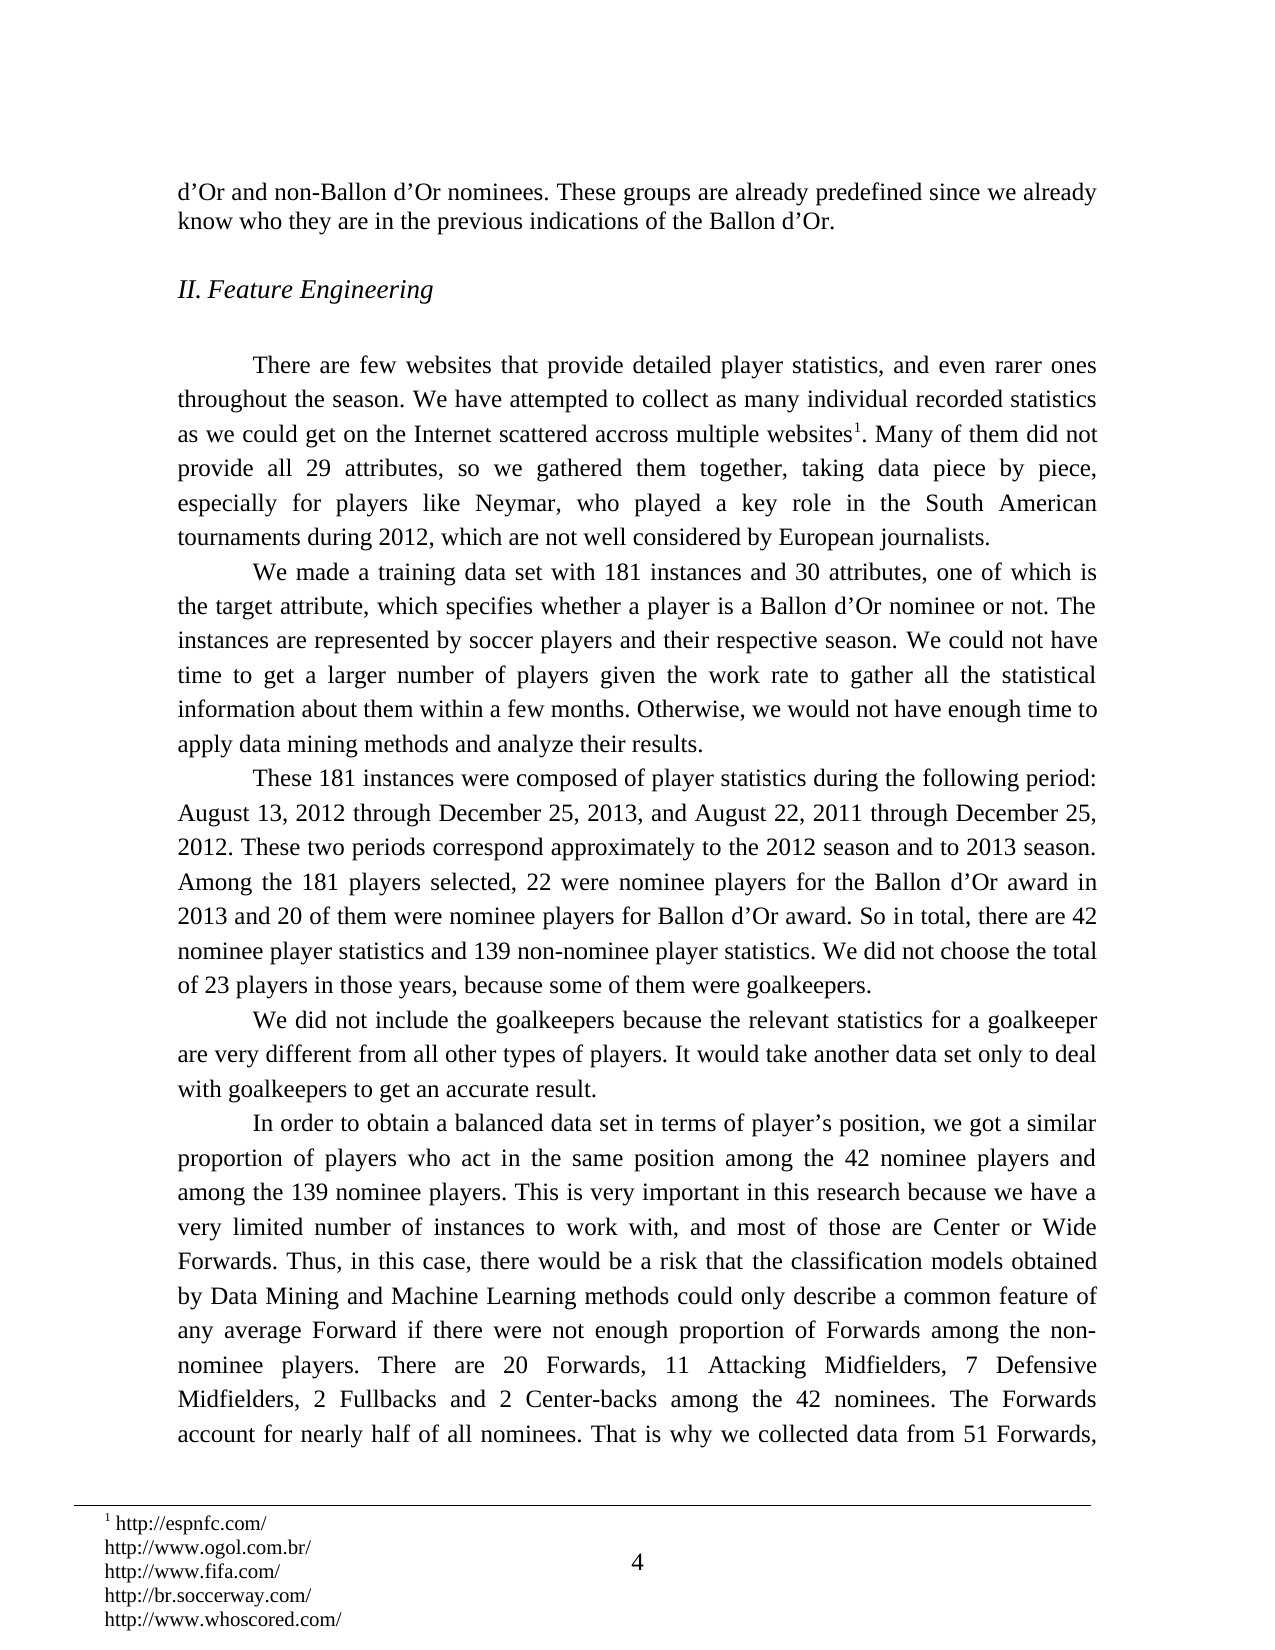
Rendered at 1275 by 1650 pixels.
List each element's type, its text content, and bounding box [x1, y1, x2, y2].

text http://www.ogol.com.br/ [74, 1534, 1091, 1559]
text In order to obtain a balanced data set in terms of player’s position, we got a similar proportion of players who act in the same position among the 42 nominee players and among the 139 nominee players. This is very important in this research because we have a very limited number of instances to work with, and most of those are Center or Wide Forwards. Thus, in this case, there would be a risk that the classification models obtained by Data Mining and Machine Learning methods could only describe a common feature of any average Forward if there were not enough proportion of Forwards among the non-nominee players. There are 20 Forwards, 11 Attacking Midfielders, 7 Defensive Midfielders, 2 Fullbacks and 2 Center-backs among the 42 nominees. The Forwards account for nearly half of all nominees. That is why we collected data from 51 Forwards, [177, 1108, 1098, 1447]
text http://www.whoscored.com/ [74, 1607, 1091, 1631]
text d’Or and non-Ballon d’Or nominees. These groups are already predefined since we already know who they are in the previous indications of the Ballon d’Or. [177, 177, 1098, 235]
text These 181 instances were composed of player statistics during the following period: August 13, 2012 through December 25, 2013, and August 22, 2011 through December 25, 2012. These two periods correspond approximately to the 2012 season and to 2013 season. Among the 181 players selected, 22 were nominee players for the Ballon d’Or award in 2013 and 20 of them were nominee players for Ballon d’Or award. So in total, there are 42 nominee player statistics and 139 non-nominee player statistics. We did not choose the total of 23 players in those years, because some of them were goalkeepers. [177, 763, 1098, 999]
text http://www.fifa.com/ [74, 1559, 1091, 1583]
text We did not include the goalkeepers because the relevant statistics for a goalkeeper are very different from all other types of players. It would take another data set only to deal with goalkeepers to get an accurate result. [177, 1005, 1098, 1103]
text 1 http://espnfc.com/ [74, 1506, 1091, 1534]
text http://br.soccerway.com/ [74, 1583, 1091, 1607]
text We made a training data set with 181 instances and 30 attributes, one of which is the target attribute, which specifies whether a player is a Ballon d’Or nominee or not. The instances are represented by soccer players and their respective season. We could not have time to get a larger number of players given the work rate to gather all the statistical information about them within a few months. Otherwise, we would not have enough time to apply data mining methods and analyze their results. [177, 557, 1098, 758]
text There are few websites that provide detailed player statistics, and even rarer ones throughout the season. We have attempted to collect as many individual recorded statistics as we could get on the Internet scattered accross multiple websites1. Many of them did not provide all 29 attributes, so we gathered them together, taking data piece by piece, especially for players like Neymar, who played a key role in the South American tournaments during 2012, which are not well considered by European journalists. [177, 350, 1098, 551]
subtitle Feature Engineering [177, 273, 1098, 305]
